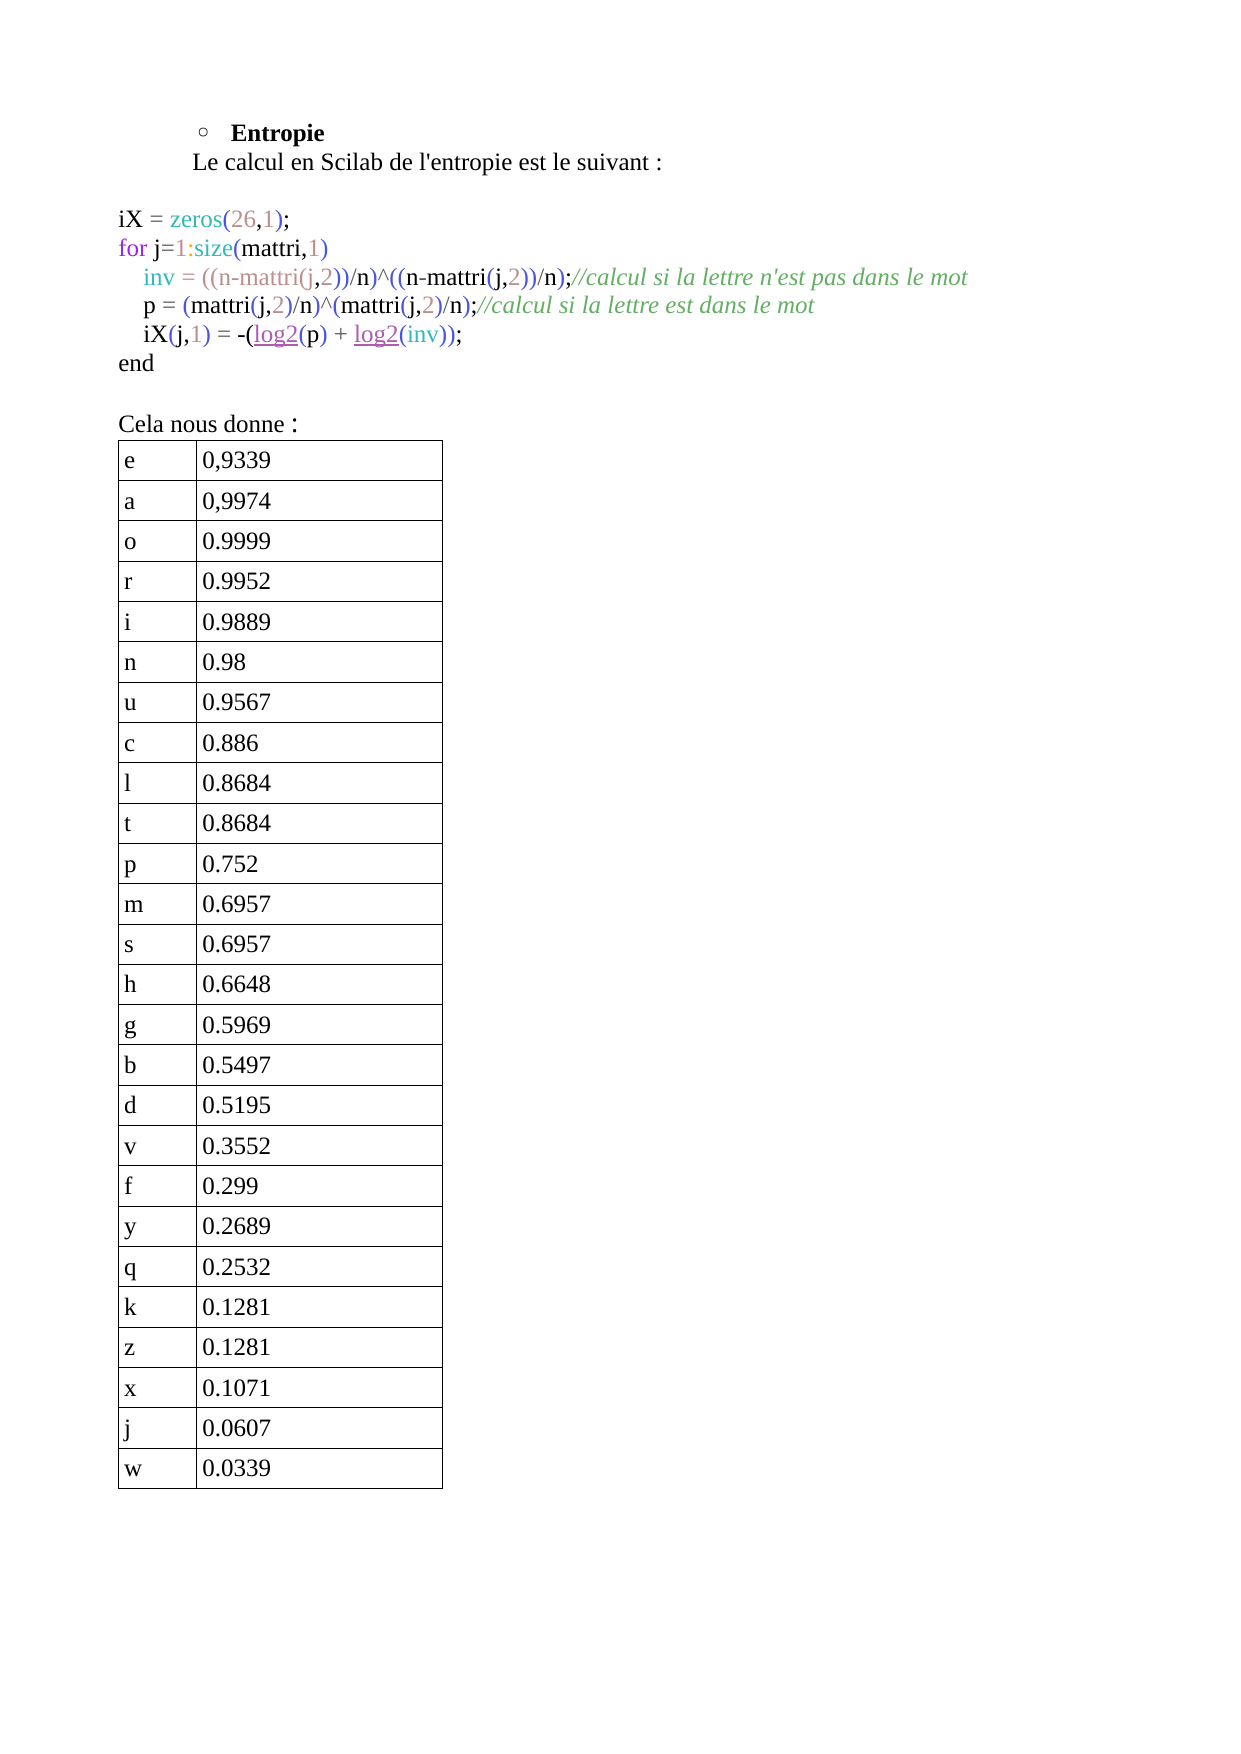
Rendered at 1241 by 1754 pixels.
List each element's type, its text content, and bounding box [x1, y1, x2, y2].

table_cell u [119, 683, 196, 722]
table_cell 0.9952 [197, 562, 442, 601]
table_cell q [119, 1247, 196, 1286]
table_cell 0.98 [197, 642, 442, 682]
table_cell n [119, 642, 196, 682]
table_cell 0.8684 [197, 763, 442, 802]
table_header e [119, 441, 196, 480]
table_cell v [119, 1126, 196, 1165]
table_cell 0.9889 [197, 602, 442, 641]
table_cell h [119, 965, 196, 1004]
table_cell x [119, 1368, 196, 1407]
table_cell l [119, 763, 196, 802]
table_cell 0.6957 [197, 884, 442, 923]
text iX = zeros(26,1); [118, 204, 1122, 233]
table_cell 0.0607 [197, 1408, 442, 1447]
table_cell w [119, 1449, 196, 1488]
table_cell g [119, 1005, 196, 1044]
text for j=1:size(mattri,1) [118, 233, 1122, 262]
table_cell d [119, 1086, 196, 1125]
table_cell 0.9567 [197, 683, 442, 722]
table_cell 0.5195 [197, 1086, 442, 1125]
text inv = ((n-mattri(j,2))/n)^((n-mattri(j,2))/n);//calcul si la lettre n'est pas dans le mot [118, 262, 1122, 291]
table_cell r [119, 562, 196, 601]
table_cell k [119, 1287, 196, 1327]
table_cell y [119, 1207, 196, 1246]
table_cell i [119, 602, 196, 641]
table_cell 0.6957 [197, 925, 442, 964]
table_cell 0.299 [197, 1166, 442, 1206]
table_cell 0.6648 [197, 965, 442, 1004]
table_cell 0.5969 [197, 1005, 442, 1044]
table_cell 0.1071 [197, 1368, 442, 1407]
text Le calcul en Scilab de l'entropie est le suivant : [118, 147, 1122, 176]
table_cell 0.1281 [197, 1328, 442, 1367]
table_cell j [119, 1408, 196, 1447]
table_cell p [119, 844, 196, 883]
table_cell b [119, 1045, 196, 1085]
table_header 0,9339 [197, 441, 442, 480]
table_cell 0.5497 [197, 1045, 442, 1085]
list Entropie [193, 118, 1122, 147]
table_cell c [119, 723, 196, 762]
table_cell f [119, 1166, 196, 1206]
table_cell s [119, 925, 196, 964]
table_cell 0.8684 [197, 804, 442, 843]
table_cell 0.2689 [197, 1207, 442, 1246]
text p = (mattri(j,2)/n)^(mattri(j,2)/n);//calcul si la lettre est dans le mot [118, 291, 1122, 319]
table_cell 0.9999 [197, 521, 442, 561]
text end [118, 348, 1122, 377]
table_cell o [119, 521, 196, 561]
table_cell a [119, 481, 196, 520]
table_cell 0.1281 [197, 1287, 442, 1327]
table_cell 0.752 [197, 844, 442, 883]
table_cell 0.2532 [197, 1247, 442, 1286]
table_cell 0,9974 [197, 481, 442, 520]
table_cell 0.886 [197, 723, 442, 762]
text iX(j,1) = -(log2(p) + log2(inv)); [118, 319, 1122, 348]
table_cell t [119, 804, 196, 843]
table_cell m [119, 884, 196, 923]
table_cell 0.0339 [197, 1449, 442, 1488]
table_cell z [119, 1328, 196, 1367]
table_cell 0.3552 [197, 1126, 442, 1165]
text Cela nous donne : [118, 406, 1122, 440]
